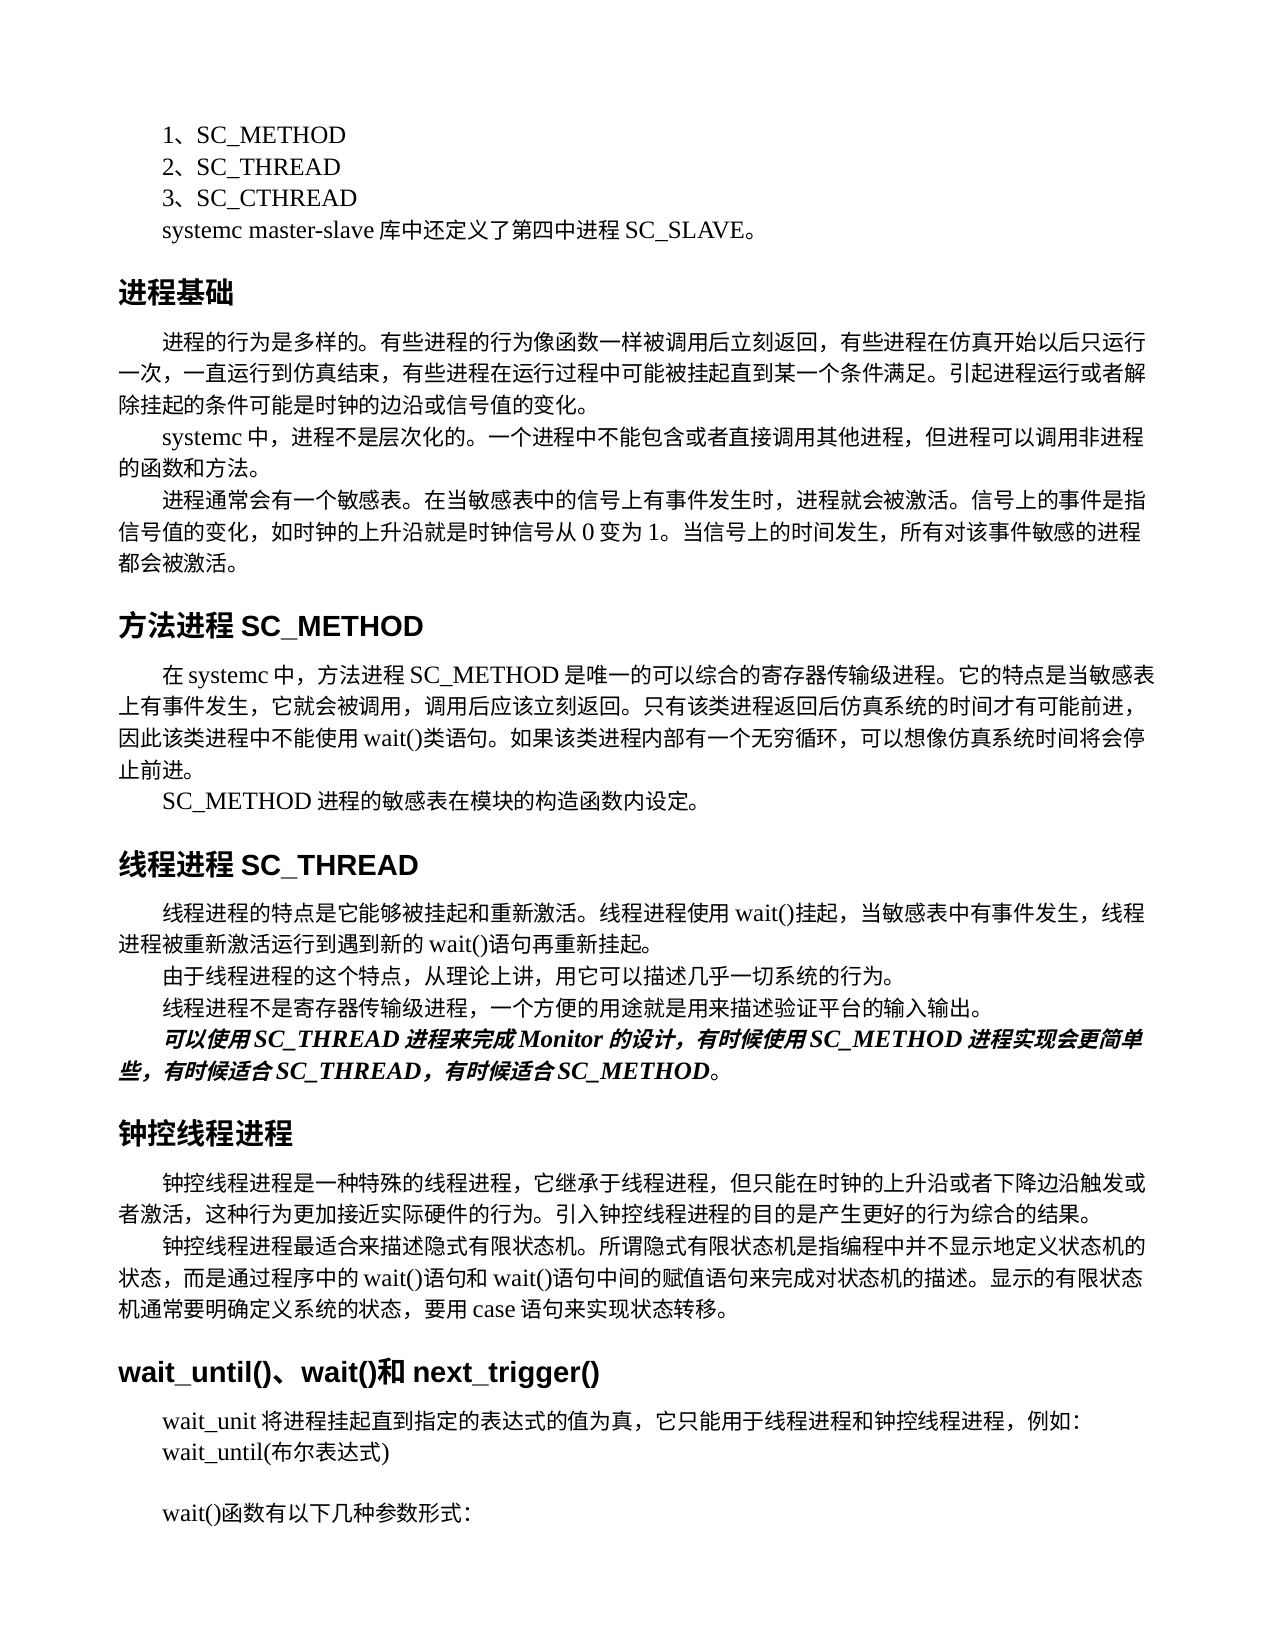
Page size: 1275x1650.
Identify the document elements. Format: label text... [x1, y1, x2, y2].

subtitle wait_until()、wait()和next_trigger() [118, 1349, 1157, 1391]
text 线程进程的特点是它能够被挂起和重新激活。线程进程使用wait()挂起，当敏感表中有事件发生，线程进程被重新激活运行到遇到新的wait()语句再重新挂起。 [118, 896, 1157, 959]
text systemc中，进程不是层次化的。一个进程中不能包含或者直接调用其他进程，但进程可以调用非进程的函数和方法。 [118, 419, 1157, 483]
text 在systemc中，方法进程SC_METHOD是唯一的可以综合的寄存器传输级进程。它的特点是当敏感表上有事件发生，它就会被调用，调用后应该立刻返回。只有该类进程返回后仿真系统的时间才有可能前进，因此该类进程中不能使用wait()类语句。如果该类进程内部有一个无穷循环，可以想像仿真系统时间将会停止前进。 [118, 658, 1157, 784]
subtitle 钟控线程进程 [118, 1111, 1157, 1153]
subtitle 线程进程SC_THREAD [118, 841, 1157, 883]
text 可以使用SC_THREAD进程来完成Monitor的设计，有时候使用SC_METHOD进程实现会更简单些，有时候适合SC_THREAD，有时候适合SC_METHOD。 [118, 1022, 1157, 1086]
subtitle 方法进程SC_METHOD [118, 603, 1157, 645]
text 3、SC_CTHREAD [118, 181, 1157, 213]
text wait()函数有以下几种参数形式： [118, 1496, 1157, 1527]
text wait_until(布尔表达式) [118, 1435, 1157, 1467]
text 由于线程进程的这个特点，从理论上讲，用它可以描述几乎一切系统的行为。 [118, 959, 1157, 991]
text 钟控线程进程最适合来描述隐式有限状态机。所谓隐式有限状态机是指编程中并不显示地定义状态机的状态，而是通过程序中的wait()语句和wait()语句中间的赋值语句来完成对状态机的描述。显示的有限状态机通常要明确定义系统的状态，要用case语句来实现状态转移。 [118, 1229, 1157, 1324]
text 2、SC_THREAD [118, 150, 1157, 181]
text SC_METHOD进程的敏感表在模块的构造函数内设定。 [118, 784, 1157, 816]
subtitle 进程基础 [118, 270, 1157, 312]
text 钟控线程进程是一种特殊的线程进程，它继承于线程进程，但只能在时钟的上升沿或者下降边沿触发或者激活，这种行为更加接近实际硬件的行为。引入钟控线程进程的目的是产生更好的行为综合的结果。 [118, 1166, 1157, 1229]
text systemc master-slave库中还定义了第四中进程SC_SLAVE。 [118, 213, 1157, 245]
text 进程的行为是多样的。有些进程的行为像函数一样被调用后立刻返回，有些进程在仿真开始以后只运行一次，一直运行到仿真结束，有些进程在运行过程中可能被挂起直到某一个条件满足。引起进程运行或者解除挂起的条件可能是时钟的边沿或信号值的变化。 [118, 324, 1157, 419]
text 线程进程不是寄存器传输级进程，一个方便的用途就是用来描述验证平台的输入输出。 [118, 991, 1157, 1022]
text 1、SC_METHOD [118, 118, 1157, 150]
text 进程通常会有一个敏感表。在当敏感表中的信号上有事件发生时，进程就会被激活。信号上的事件是指信号值的变化，如时钟的上升沿就是时钟信号从0变为1。当信号上的时间发生，所有对该事件敏感的进程都会被激活。 [118, 483, 1157, 578]
text wait_unit将进程挂起直到指定的表达式的值为真，它只能用于线程进程和钟控线程进程，例如： [118, 1404, 1157, 1435]
